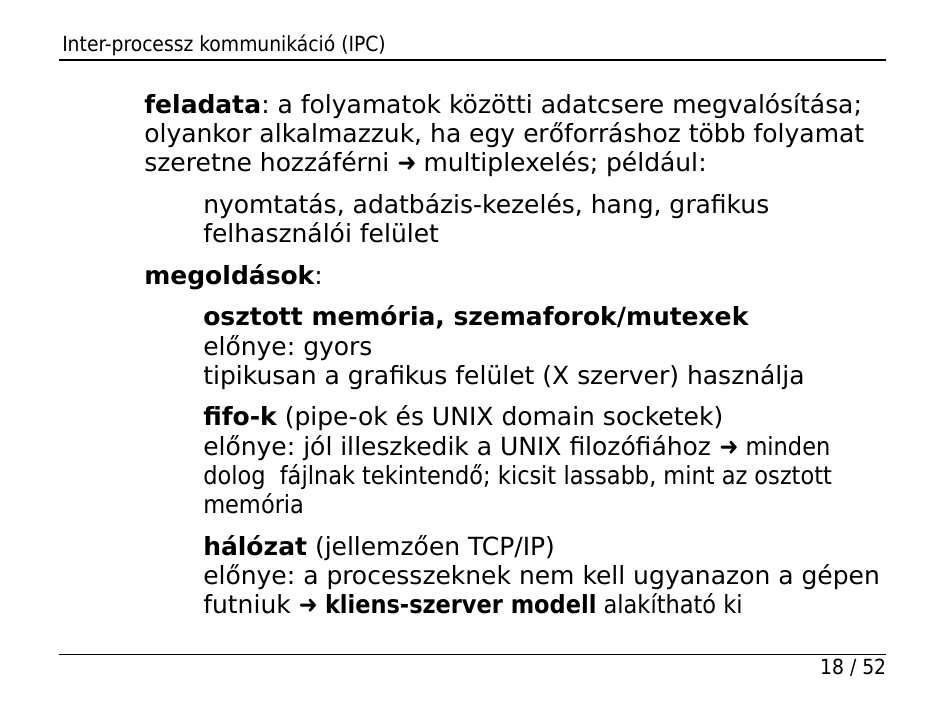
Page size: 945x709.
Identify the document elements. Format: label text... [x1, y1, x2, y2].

list nyomtatás, adatbázis-kezelés, hang, grafikus felhasználói felület [177, 190, 886, 248]
list fifo-k (pipe-ok és UNIX domain socketek) előnye: jól illeszkedik a UNIX filozófiához ➜ minden dolog fájlnak tekintendő; kicsit lassabb, mint az osztott memória [177, 403, 886, 519]
list osztott memória, szemaforok/mutexek előnye: gyors tipikusan a grafikus felület (X szerver) használja [177, 303, 886, 390]
list feladata: a folyamatok közötti adatcsere megvalósítása; olyankor alkalmazzuk, ha egy erőforráshoz több folyamat szeretne hozzáférni ➜ multiplexelés; például: [118, 90, 886, 178]
list megoldások: [118, 261, 886, 290]
list hálózat (jellemzően TCP/IP) előnye: a processzeknek nem kell ugyanazon a gépen futniuk ➜ kliens-szerver modell alakítható ki [177, 532, 886, 619]
